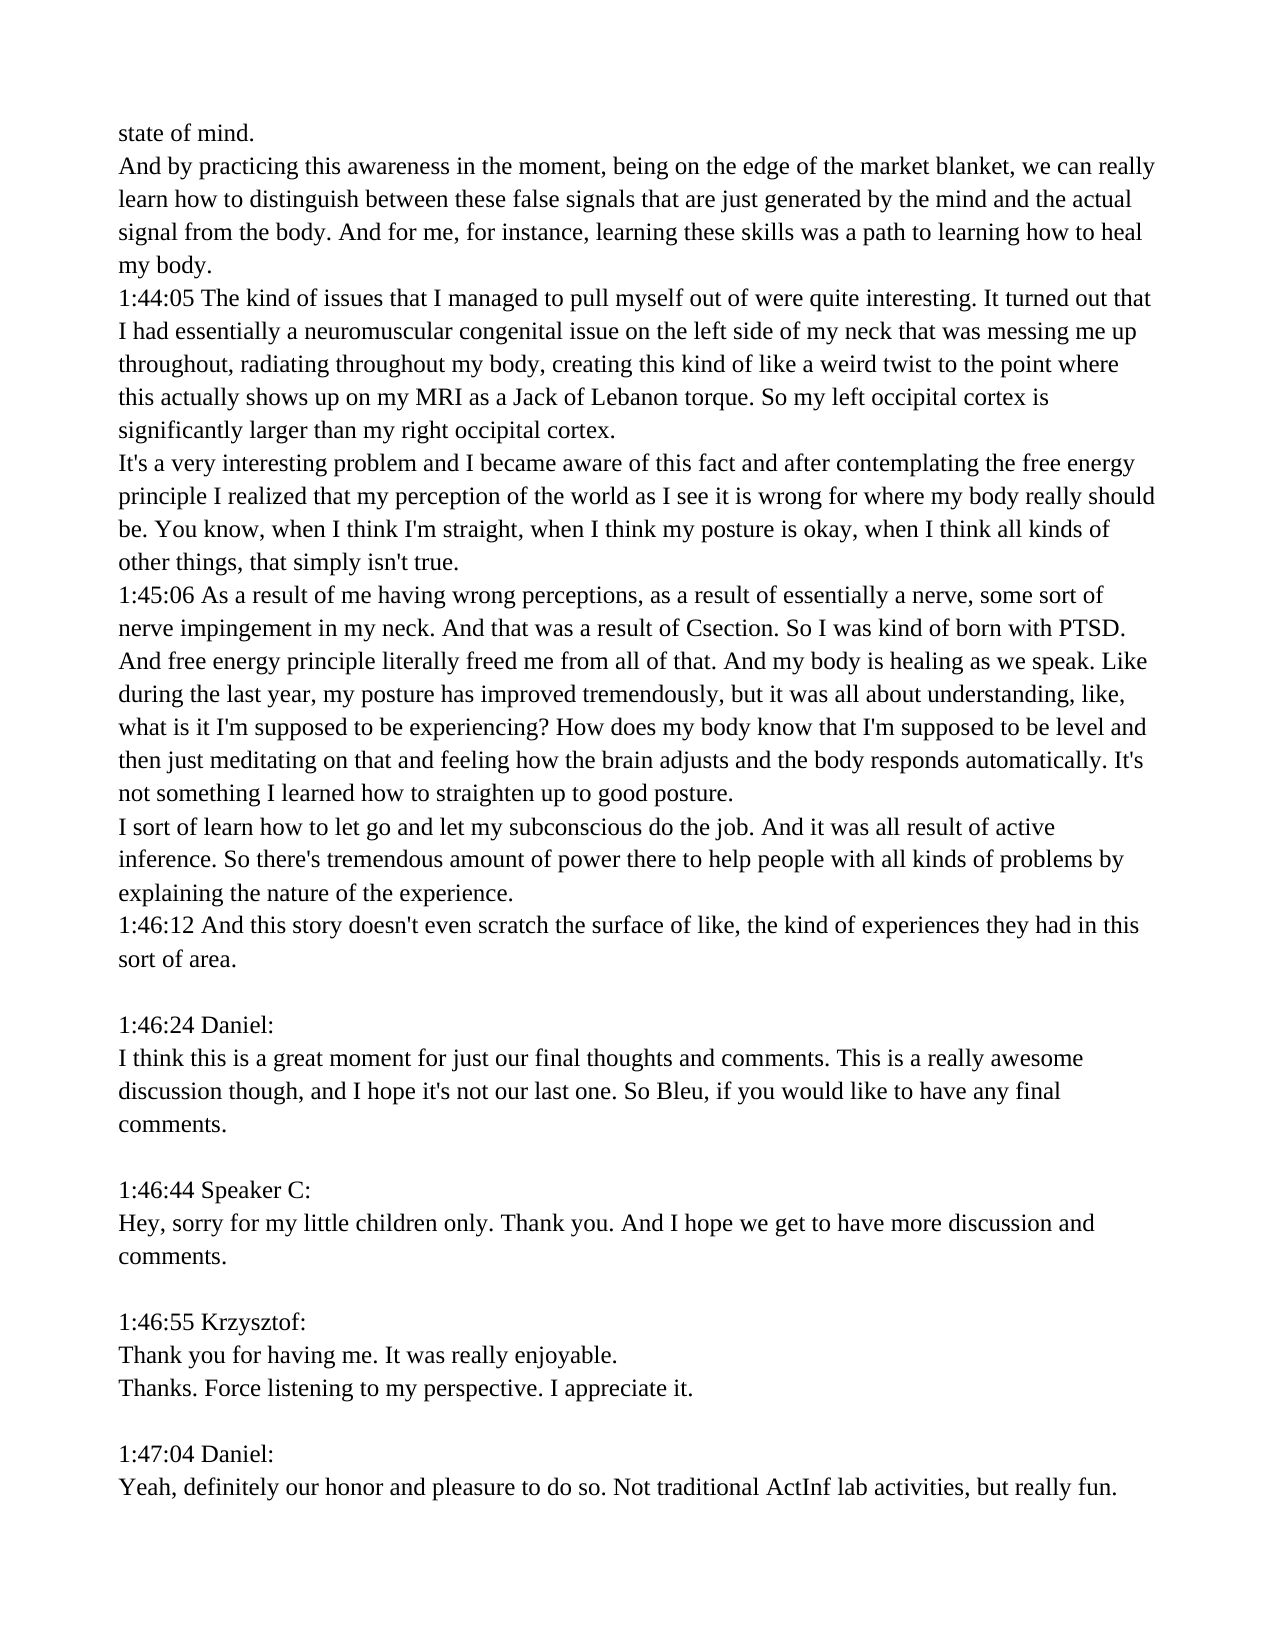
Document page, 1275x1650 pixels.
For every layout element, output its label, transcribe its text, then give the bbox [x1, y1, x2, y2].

text 1:44:05 The kind of issues that I managed to pull myself out of were quite interesting. It turned out that I had essentially a neuromuscular congenital issue on the left side of my neck that was messing me up throughout, radiating throughout my body, creating this kind of like a weird twist to the point where this actually shows up on my MRI as a Jack of Lebanon torque. So my left occipital cortex is significantly larger than my right occipital cortex. [118, 283, 1157, 444]
text I think this is a great moment for just our final thoughts and comments. This is a really awesome discussion though, and I hope it's not our last one. So Bleu, if you would like to have any final comments. [118, 1043, 1157, 1137]
text 1:46:12 And this story doesn't even scratch the surface of like, the kind of experiences they had in this sort of area. [118, 911, 1157, 972]
text Hey, sorry for my little children only. Thank you. And I hope we get to have more discussion and comments. [118, 1208, 1157, 1269]
text 1:46:24 Daniel: [118, 1010, 1157, 1038]
text 1:45:06 As a result of me having wrong perceptions, as a result of essentially a nerve, some sort of nerve impingement in my neck. And that was a result of Csection. So I was kind of born with PTSD. [118, 580, 1157, 642]
text I sort of learn how to let go and let my subconscious do the job. And it was all result of active inference. So there's tremendous amount of power there to help people with all kinds of problems by explaining the nature of the experience. [118, 812, 1157, 906]
text 1:46:44 Speaker C: [118, 1175, 1157, 1203]
text It's a very interesting problem and I became aware of this fact and after contemplating the free energy principle I realized that my perception of the world as I see it is wrong for where my body really should be. You know, when I think I'm straight, when I think my posture is okay, when I think all kinds of other things, that simply isn't true. [118, 448, 1157, 576]
text And by practicing this awareness in the moment, being on the edge of the market blanket, we can really learn how to distinguish between these false signals that are just generated by the mind and the actual signal from the body. And for me, for instance, learning these skills was a path to learning how to heal my body. [118, 151, 1157, 279]
text state of mind. [118, 118, 1157, 147]
text 1:46:55 Krzysztof: [118, 1307, 1157, 1336]
text 1:47:04 Daniel: [118, 1439, 1157, 1468]
text And free energy principle literally freed me from all of that. And my body is healing as we speak. Like during the last year, my posture has improved tremendously, but it was all about understanding, like, what is it I'm supposed to be experiencing? How does my body know that I'm supposed to be level and then just meditating on that and feeling how the brain adjusts and the body responds automatically. It's not something I learned how to straighten up to good posture. [118, 646, 1157, 807]
text Thanks. Force listening to my perspective. I appreciate it. [118, 1373, 1157, 1402]
text Thank you for having me. It was really enjoyable. [118, 1340, 1157, 1369]
text Yeah, definitely our honor and pleasure to do so. Not traditional ActInf lab activities, but really fun. [118, 1472, 1157, 1501]
